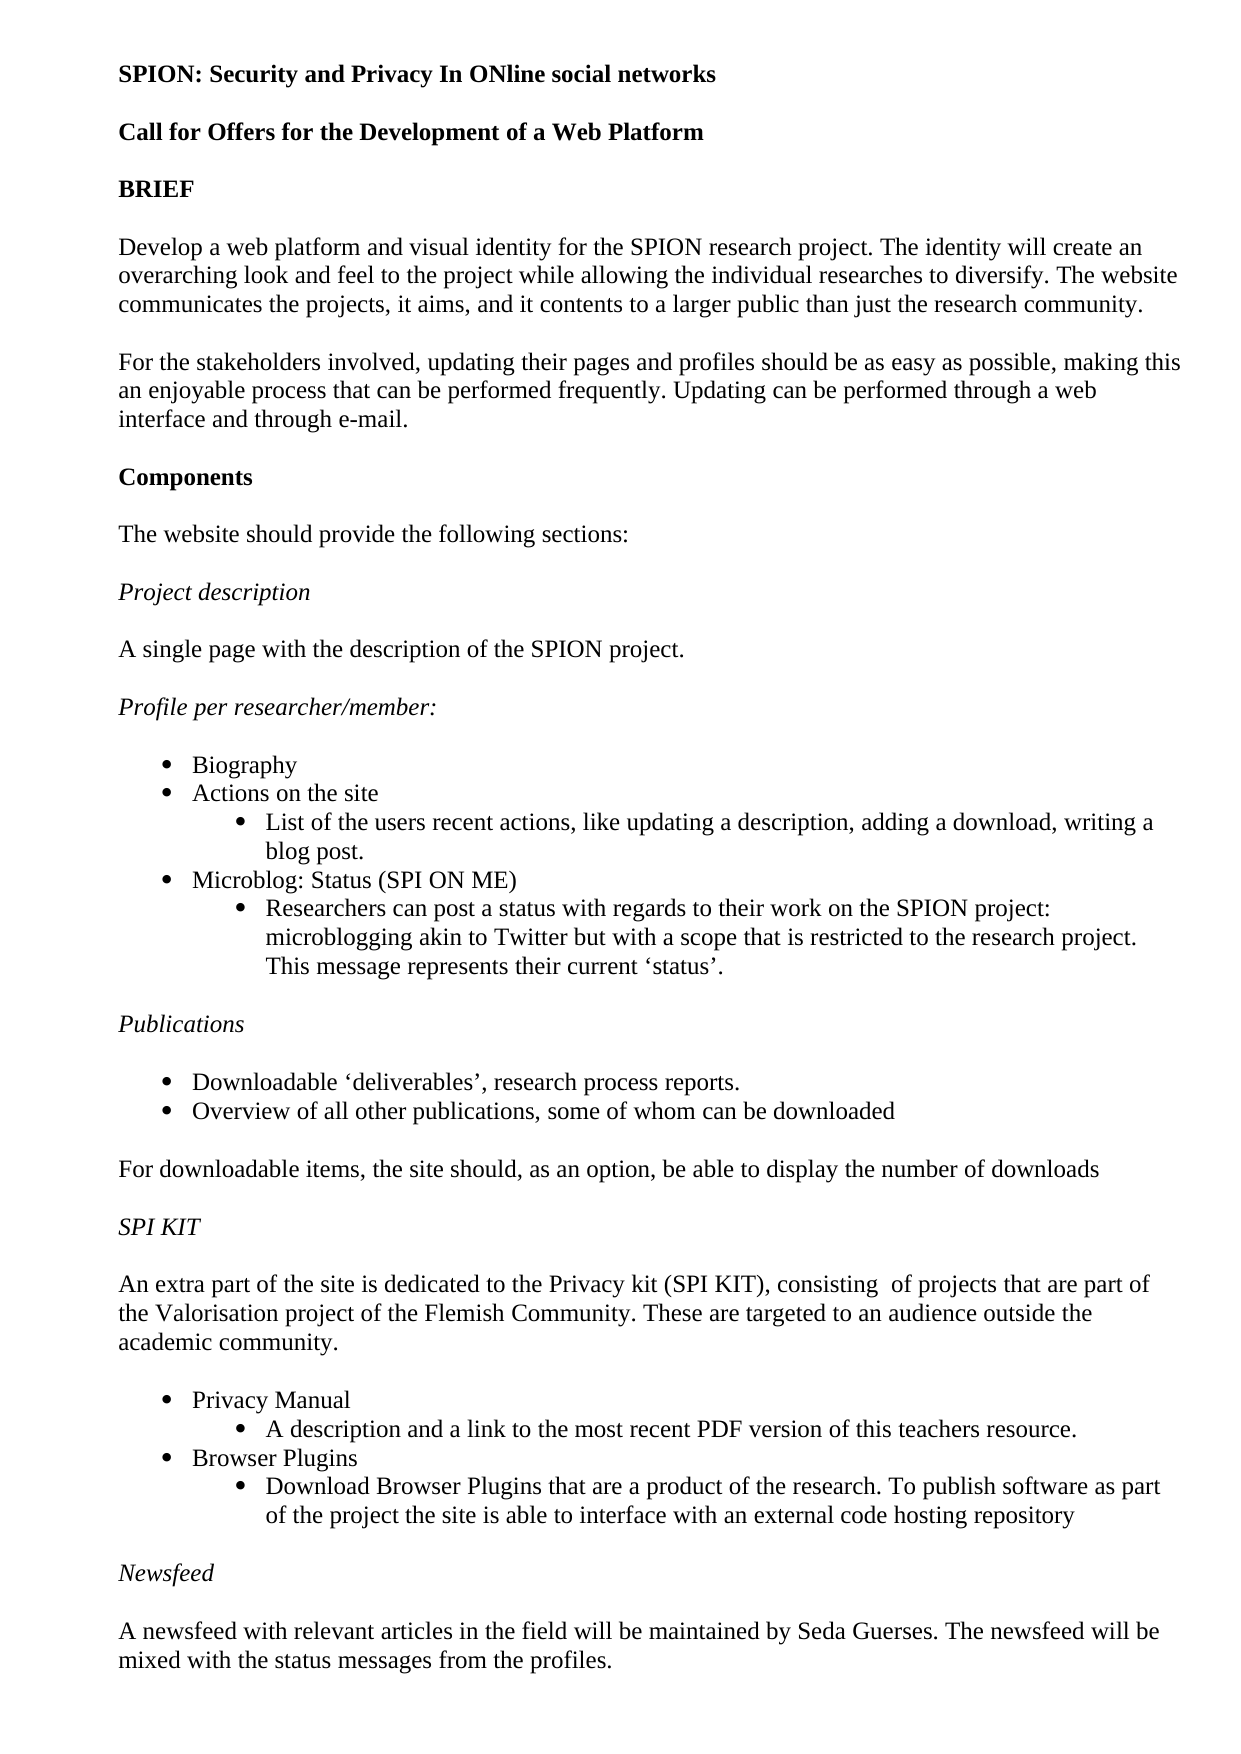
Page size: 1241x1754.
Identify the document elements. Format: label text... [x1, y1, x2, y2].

list Biography [162, 750, 1181, 778]
text Newsfeed A newsfeed with relevant articles in the field will be maintained by Seda Guerses. The newsfeed will be mixed with the status messages from the profiles. [118, 1558, 1181, 1673]
list Downloadable ‘deliverables’, research process reports. [162, 1067, 1181, 1096]
list Researchers can post a status with regards to their work on the SPION project: microblogging akin to Twitter but with a scope that is restricted to the research project. This message represents their current ‘status’. [236, 893, 1181, 980]
text Publications [118, 1009, 1181, 1038]
list A description and a link to the most recent PDF version of this teachers resource. [236, 1414, 1181, 1443]
list Browser Plugins [162, 1443, 1181, 1471]
list Privacy Manual [162, 1385, 1181, 1414]
text SPION: Security and Privacy In ONline social networks Call for Offers for the Development of a Web Platform BRIEF Develop a web platform and visual identity for the SPION research project. The identity will create an overarching look and feel to the project while allowing the individual researches to diversify. The website communicates the projects, it aims, and it contents to a larger public than just the research community. For the stakeholders involved, updating their pages and profiles should be as easy as possible, making this an enjoyable process that can be performed frequently. Updating can be performed through a web interface and through e-mail. Components The website should provide the following sections: Project description A single page with the description of the SPION project. Profile per researcher/member: [118, 59, 1181, 720]
list Download Browser Plugins that are a product of the research. To publish software as part of the project the site is able to interface with an external code hosting repository [236, 1471, 1181, 1529]
text For downloadable items, the site should, as an option, be able to display the number of downloads SPI KIT An extra part of the site is dedicated to the Privacy kit (SPI KIT), consisting of projects that are part of the Valorisation project of the Flemish Community. These are targeted to an audience outside the academic community. [118, 1154, 1181, 1356]
list List of the users recent actions, like updating a description, adding a download, writing a blog post. [236, 807, 1181, 865]
list Overview of all other publications, some of whom can be downloaded [162, 1096, 1181, 1125]
list Microblog: Status (SPI ON ME) [162, 865, 1181, 893]
list Actions on the site [162, 778, 1181, 807]
